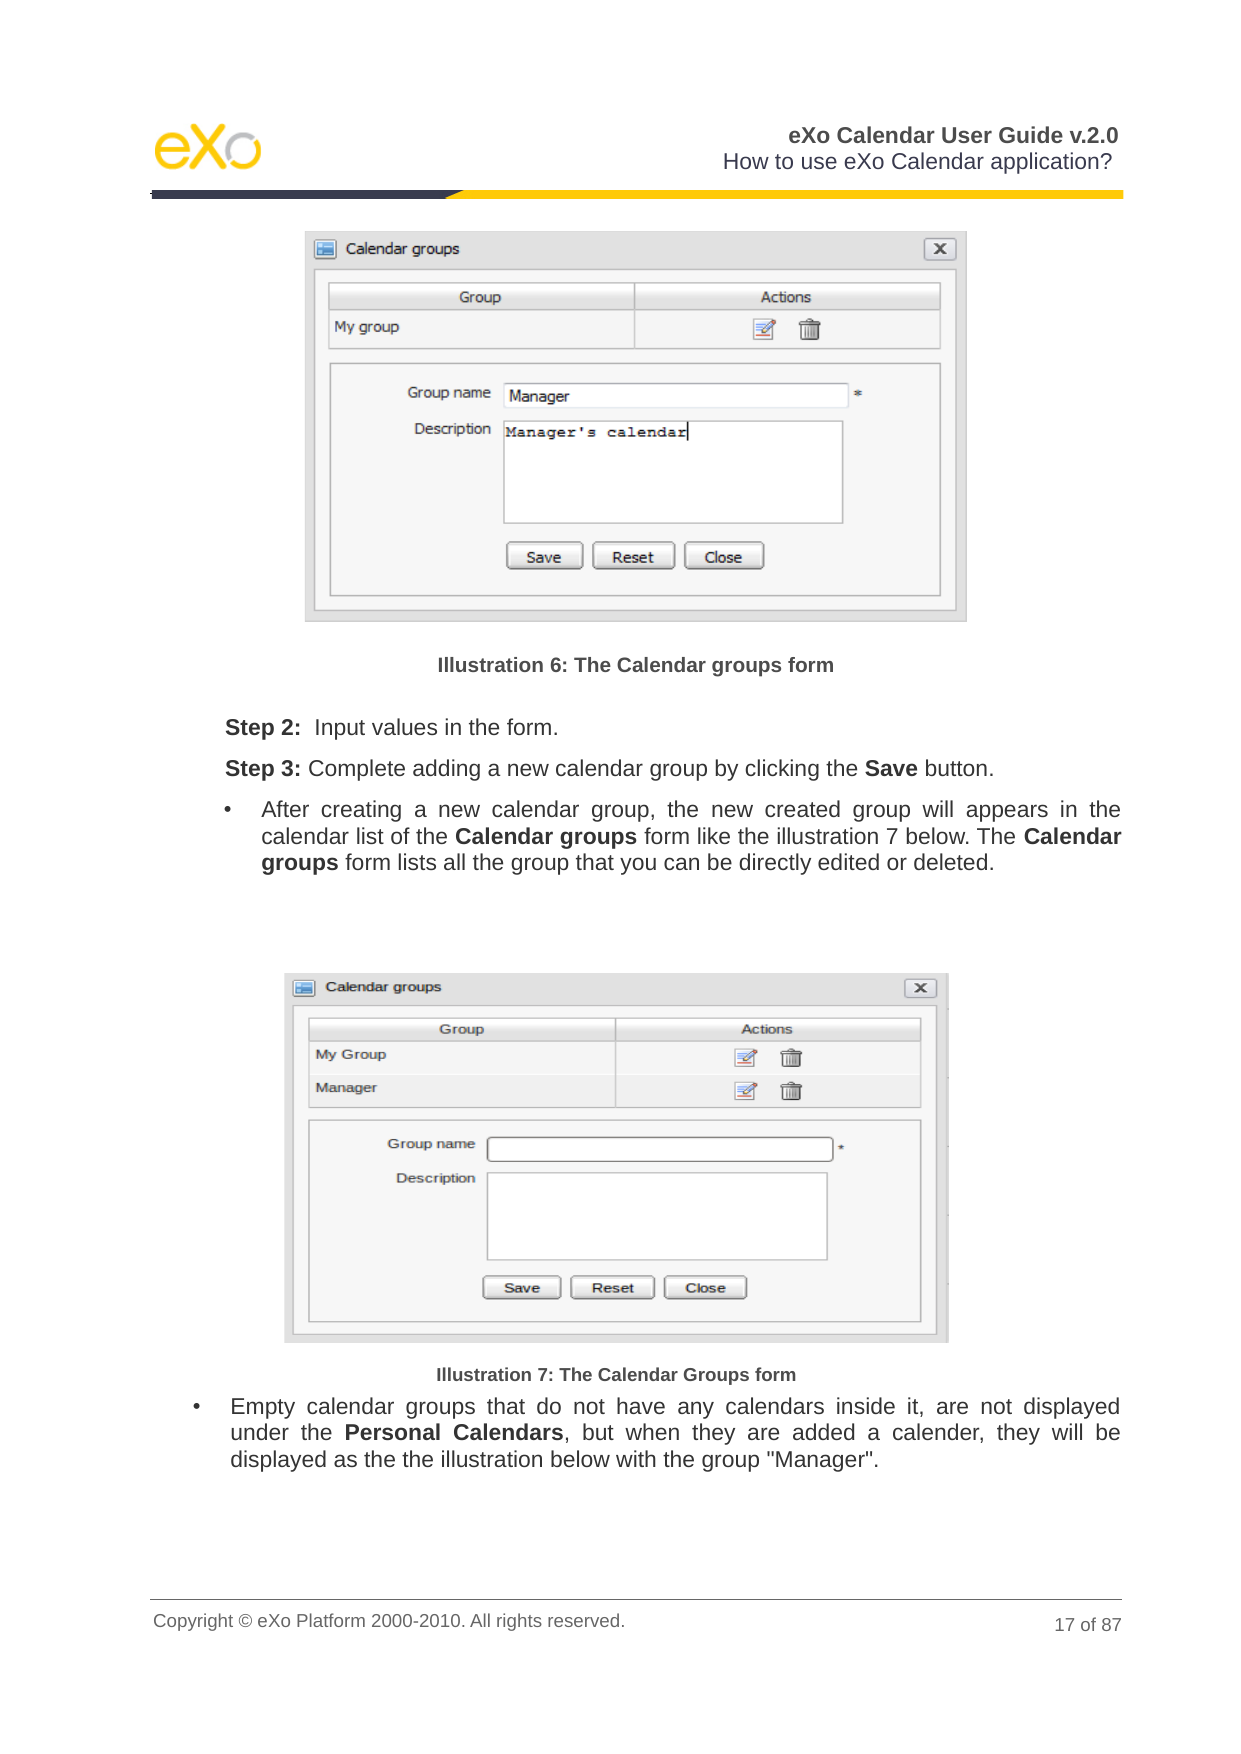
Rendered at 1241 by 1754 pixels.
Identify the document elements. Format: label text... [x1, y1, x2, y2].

picture [284, 973, 949, 1343]
list After creating a new calendar group, the new created group will appears in the calendar list of the Calendar groups form like the illustration 7 below. The Calendar groups form lists all the group that you can be directly edited or deleted. [223, 796, 1122, 876]
list Step 2: Input values in the form. [187, 714, 1122, 740]
picture [304, 231, 967, 622]
list Illustration 6: The Calendar groups form [269, 298, 1003, 677]
list Empty calendar groups that do not have any calendars inside it, are not displayed under the Personal Calendars, but when they are added a calender, they will be displayed as the the illustration below with the group "Manager". [193, 1294, 1122, 1472]
list Step 3: Complete adding a new calendar group by clicking the Save button. [187, 755, 1122, 781]
picture [151, 190, 1124, 199]
list Illustration 7: The Calendar Groups form [284, 1343, 948, 1385]
picture [155, 123, 262, 170]
